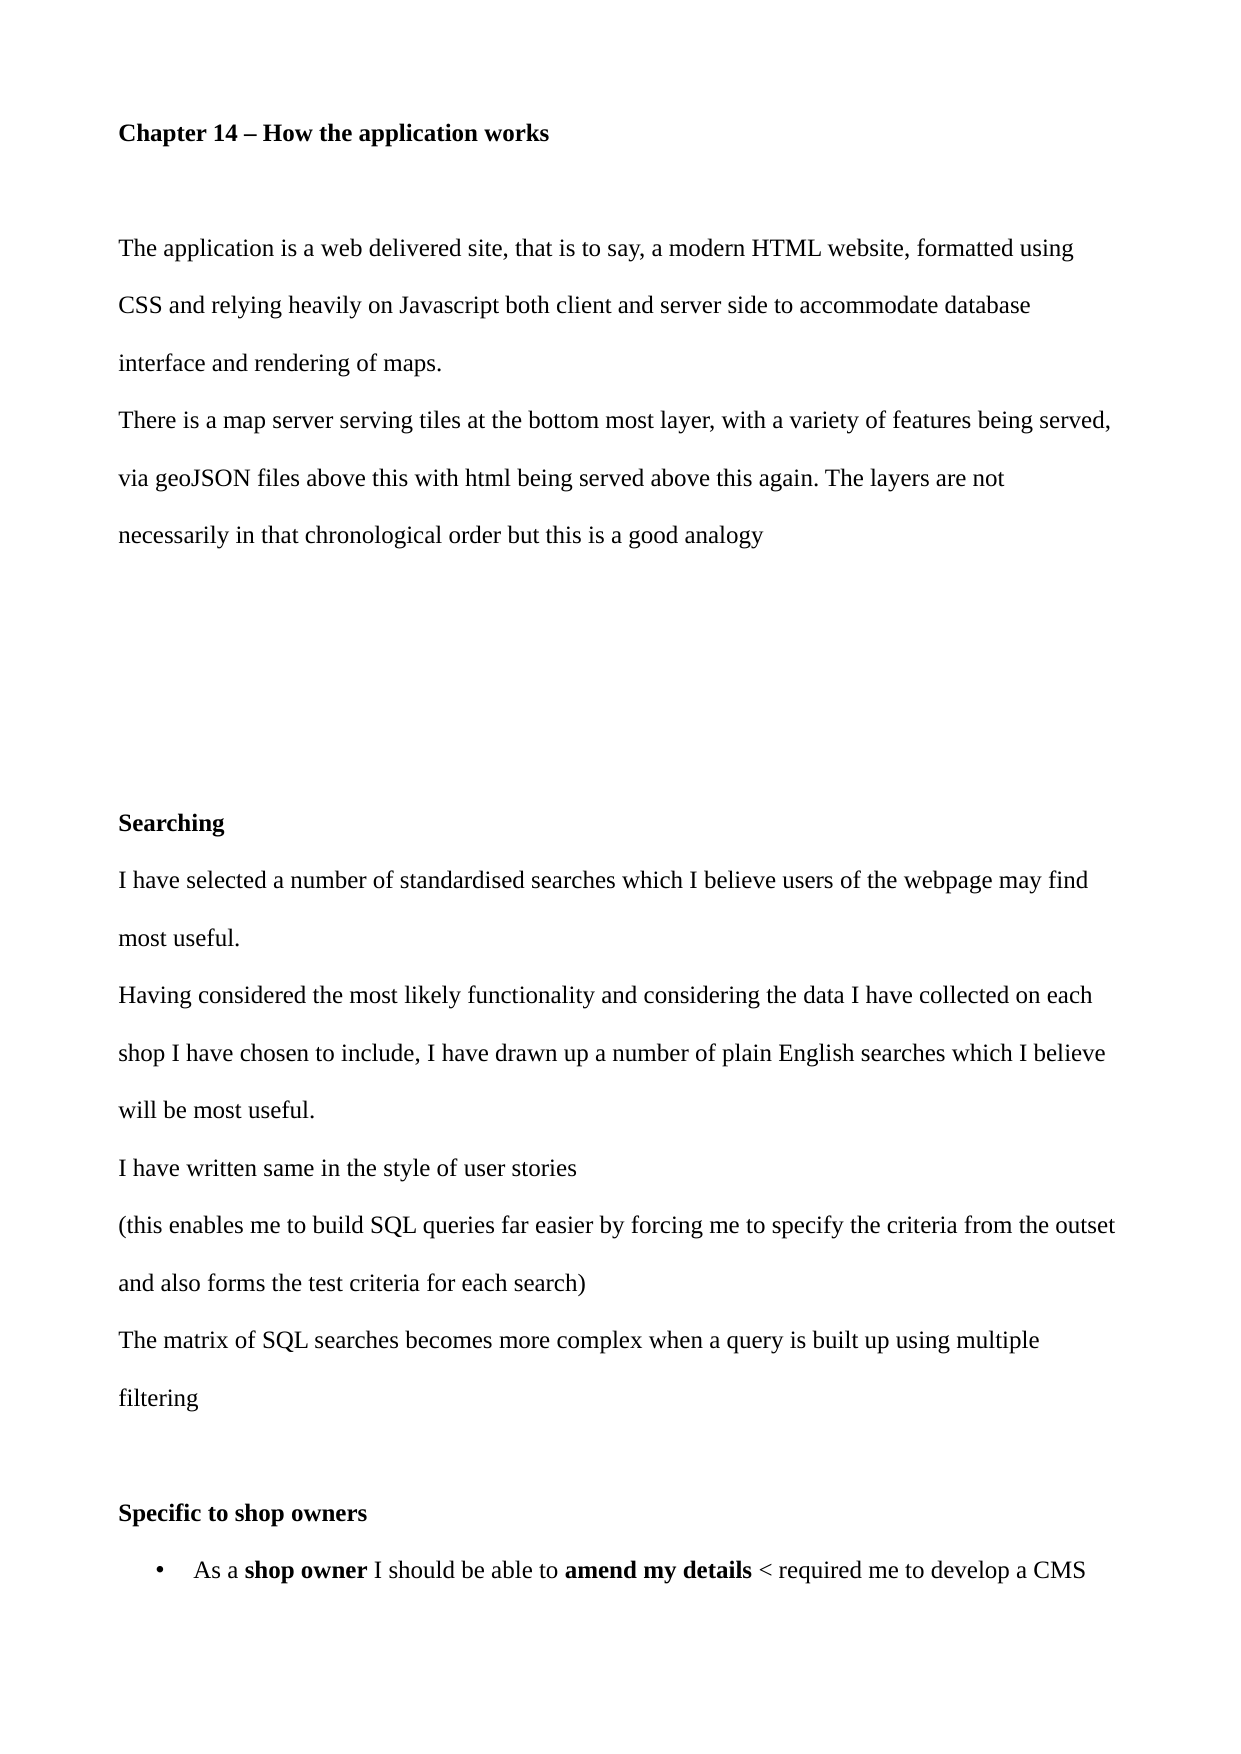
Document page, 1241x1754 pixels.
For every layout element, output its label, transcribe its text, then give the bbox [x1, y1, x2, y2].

text Specific to shop owners [118, 1498, 1122, 1527]
list As a shop owner I should be able to amend my details < required me to develop a CMS [156, 1556, 1122, 1584]
text Chapter 14 – How the application works [118, 118, 1122, 147]
text Having considered the most likely functionality and considering the data I have collected on each shop I have chosen to include, I have drawn up a number of plain English searches which I believe will be most useful. [118, 981, 1122, 1124]
text The matrix of SQL searches becomes more complex when a query is built up using multiple filtering [118, 1326, 1122, 1412]
text I have written same in the style of user stories [118, 1153, 1122, 1182]
text There is a map server serving tiles at the bottom most layer, with a variety of features being served, via geoJSON files above this with html being served above this again. The layers are not necessarily in that chronological order but this is a good analogy [118, 406, 1122, 549]
text Searching [118, 808, 1122, 837]
text I have selected a number of standardised searches which I believe users of the webpage may find most useful. [118, 866, 1122, 952]
text The application is a web delivered site, that is to say, a modern HTML website, formatted using CSS and relying heavily on Javascript both client and server side to accommodate database interface and rendering of maps. [118, 233, 1122, 377]
text (this enables me to build SQL queries far easier by forcing me to specify the criteria from the outset and also forms the test criteria for each search) [118, 1211, 1122, 1297]
